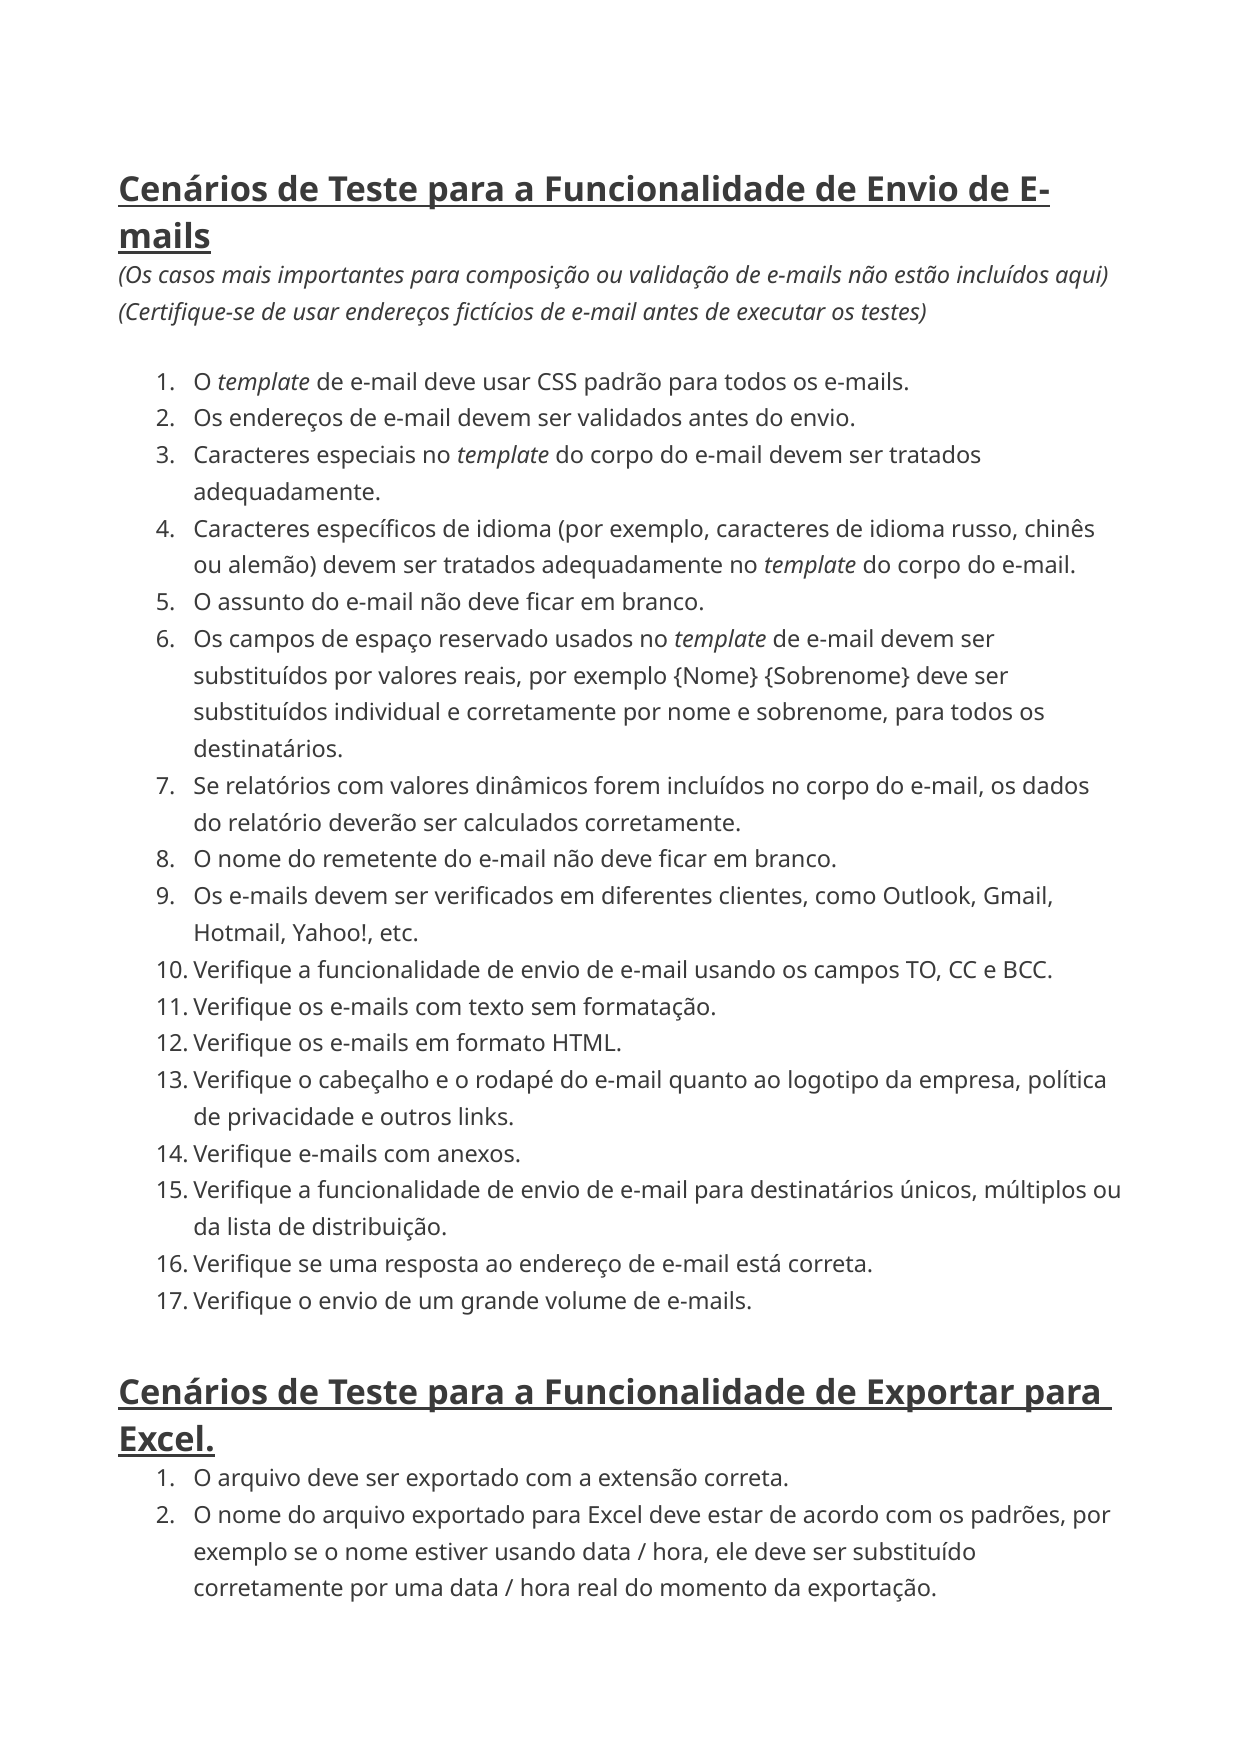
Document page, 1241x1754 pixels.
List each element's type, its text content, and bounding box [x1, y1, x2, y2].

list Se relatórios com valores dinâmicos forem incluídos no corpo do e-mail, os dados do relatório deverão ser calculados corretamente. [156, 769, 1122, 838]
list O nome do remetente do e-mail não deve ficar em branco. [156, 843, 1122, 875]
list Os e-mails devem ser verificados em diferentes clientes, como Outlook, Gmail, Hotmail, Yahoo!, etc. [156, 879, 1122, 948]
list Verifique o envio de um grande volume de e-mails. [156, 1284, 1122, 1316]
list O template de e-mail deve usar CSS padrão para todos os e-mails. [156, 365, 1122, 397]
list O arquivo deve ser exportado com a extensão correta. [156, 1461, 1122, 1493]
list Verifique o cabeçalho e o rodapé do e-mail quanto ao logotipo da empresa, política de privacidade e outros links. [156, 1063, 1122, 1132]
list O assunto do e-mail não deve ficar em branco. [156, 585, 1122, 617]
list Verifique a funcionalidade de envio de e-mail usando os campos TO, CC e BCC. [156, 953, 1122, 985]
list O nome do arquivo exportado para Excel deve estar de acordo com os padrões, por exemplo se o nome estiver usando data / hora, ele deve ser substituído corretamente por uma data / hora real do momento da exportação. [156, 1498, 1122, 1604]
text (Os casos mais importantes para composição ou validação de e-mails não estão incluídos aqui) (Certifique-se de usar endereços fictícios de e-mail antes de executar os testes) [118, 259, 1122, 361]
list Verifique os e-mails em formato HTML. [156, 1027, 1122, 1059]
subtitle Cenários de Teste para a Funcionalidade de Envio de E-mails [118, 165, 1122, 259]
list Verifique a funcionalidade de envio de e-mail para destinatários únicos, múltiplos ou da lista de distribuição. [156, 1174, 1122, 1242]
list Verifique se uma resposta ao endereço de e-mail está correta. [156, 1247, 1122, 1279]
list Verifique os e-mails com texto sem formatação. [156, 990, 1122, 1022]
list Caracteres específicos de idioma (por exemplo, caracteres de idioma russo, chinês ou alemão) devem ser tratados adequadamente no template do corpo do e-mail. [156, 512, 1122, 581]
list Os endereços de e-mail devem ser validados antes do envio. [156, 402, 1122, 433]
subtitle Cenários de Teste para a Funcionalidade de Exportar para Excel. [118, 1368, 1122, 1461]
list Verifique e-mails com anexos. [156, 1137, 1122, 1169]
list Os campos de espaço reservado usados no template de e-mail devem ser substituídos por valores reais, por exemplo {Nome} {Sobrenome} deve ser substituídos individual e corretamente por nome e sobrenome, para todos os destinatários. [156, 622, 1122, 764]
list Caracteres especiais no template do corpo do e-mail devem ser tratados adequadamente. [156, 438, 1122, 507]
